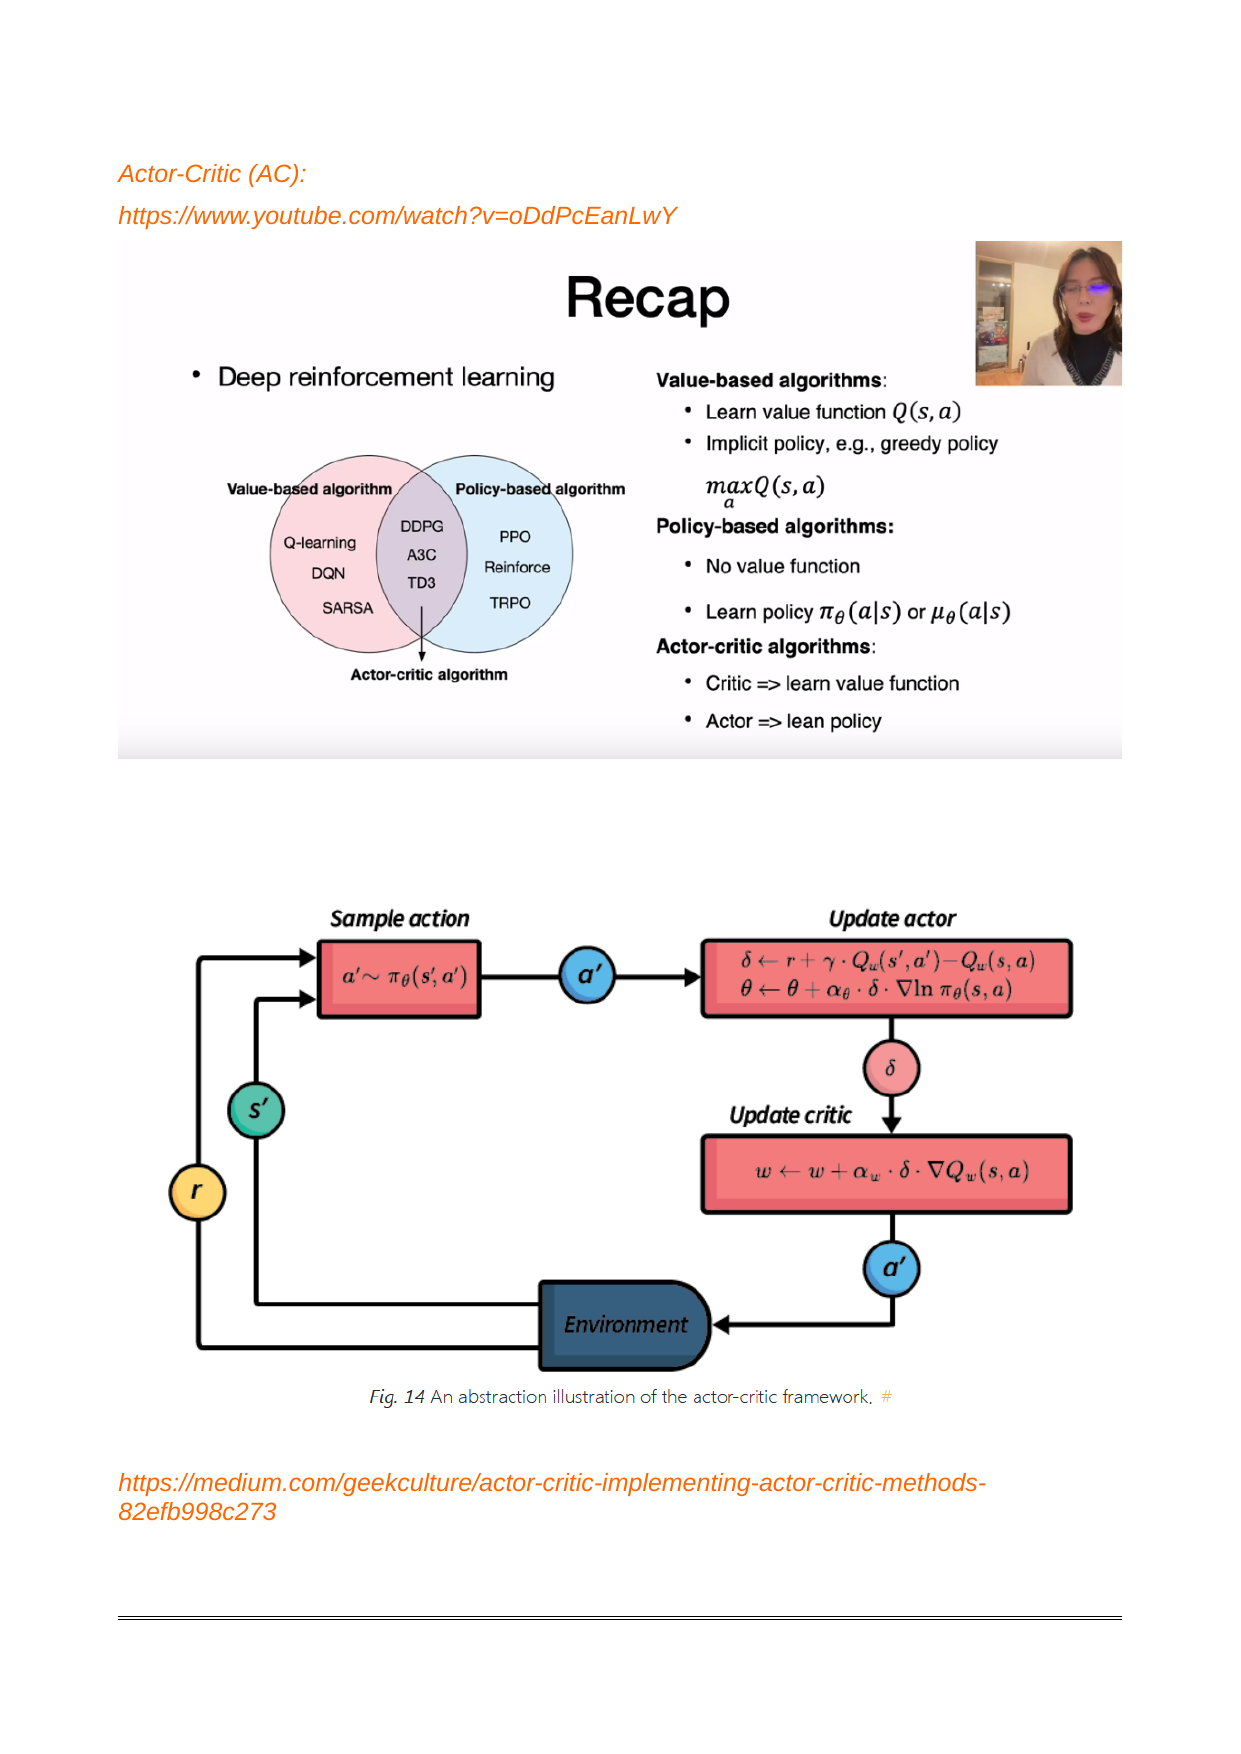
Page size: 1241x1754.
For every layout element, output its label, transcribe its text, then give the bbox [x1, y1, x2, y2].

picture [118, 882, 1123, 1427]
text https://medium.com/geekculture/actor-critic-implementing-actor-critic-methods-82efb998c273 [118, 1468, 1122, 1525]
text Actor-Critic (AC): [118, 159, 1122, 188]
picture [118, 241, 1123, 759]
text https://www.youtube.com/watch?v=oDdPcEanLwY [118, 201, 1122, 229]
